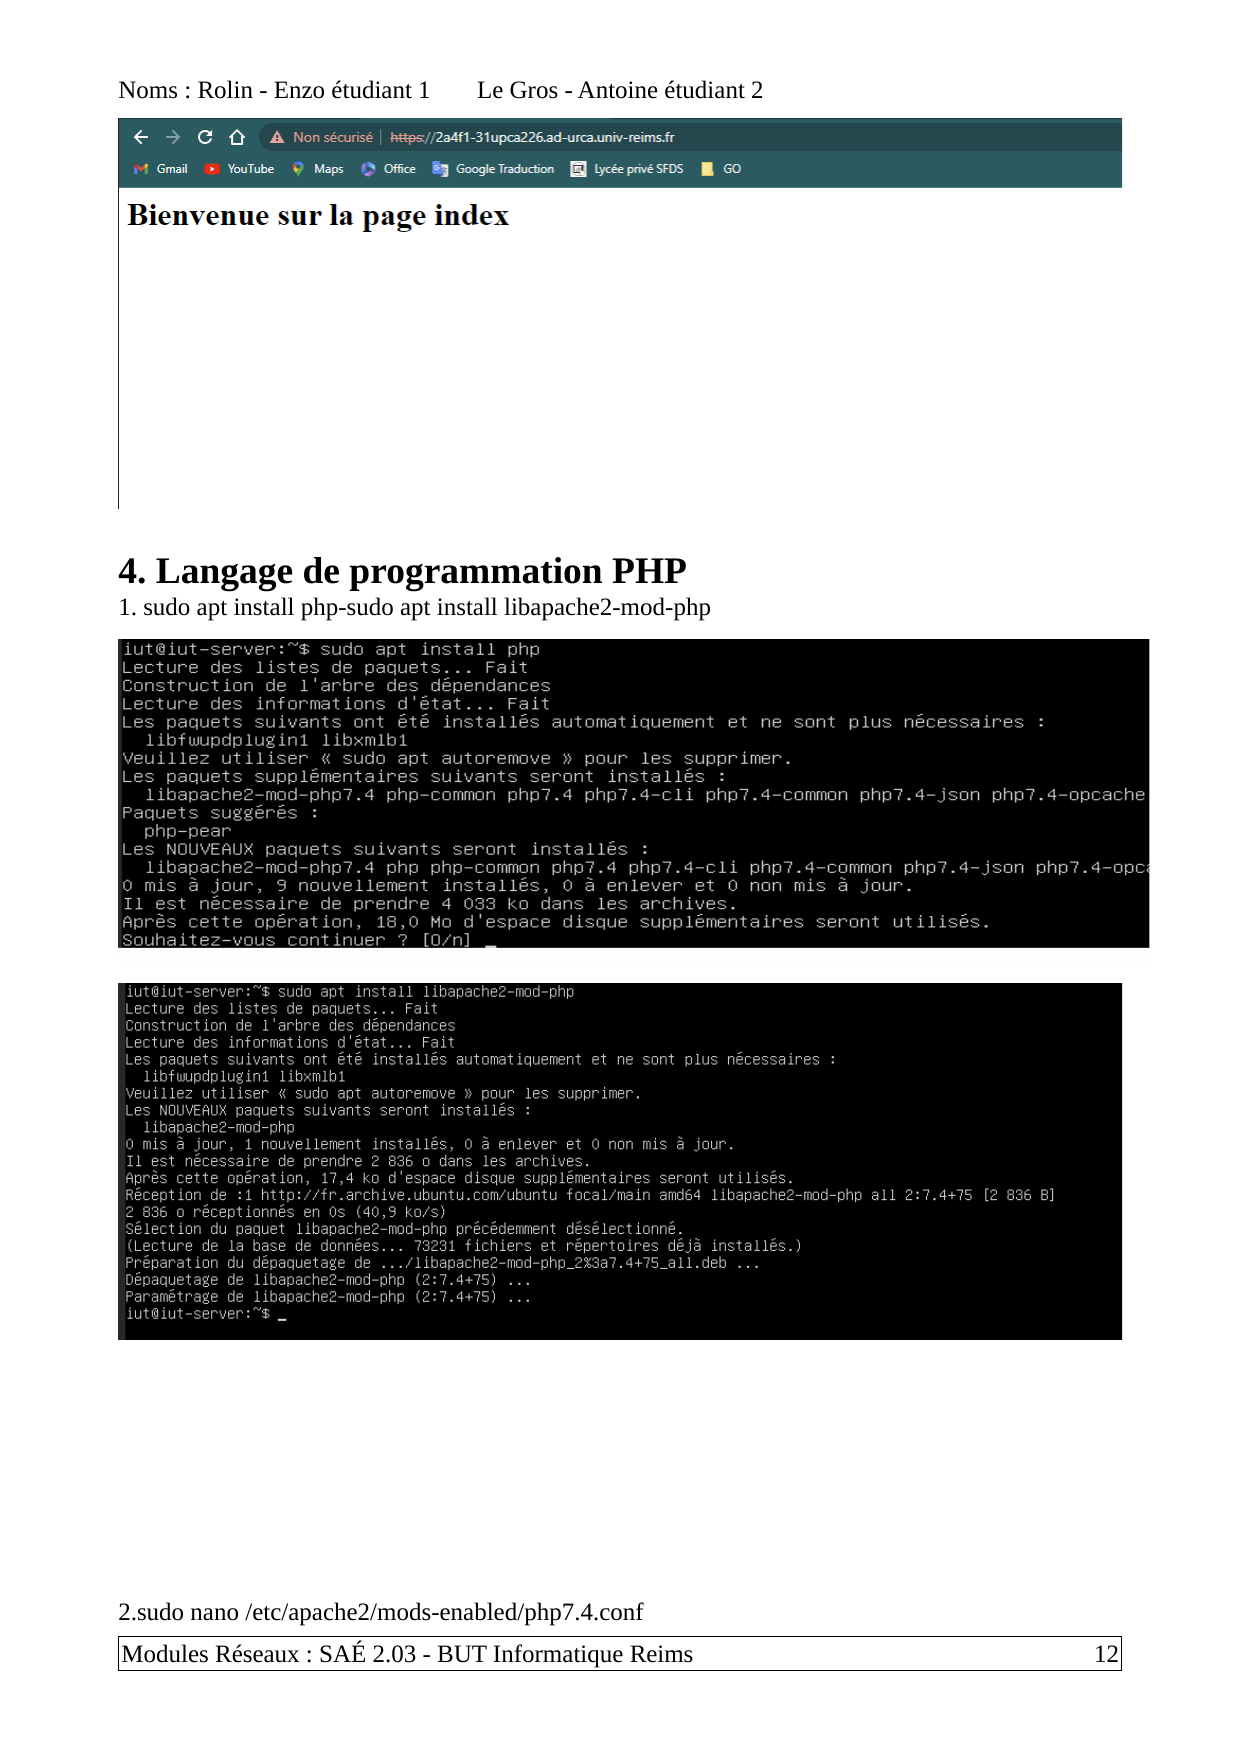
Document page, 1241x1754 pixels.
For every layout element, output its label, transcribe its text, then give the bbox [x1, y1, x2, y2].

text 2.sudo nano /etc/apache2/mods-enabled/php7.4.conf [118, 1597, 1122, 1626]
subtitle 4. Langage de programmation PHP [118, 549, 1122, 592]
text 1. sudo apt install php-sudo apt install libapache2-mod-php [118, 592, 1122, 621]
